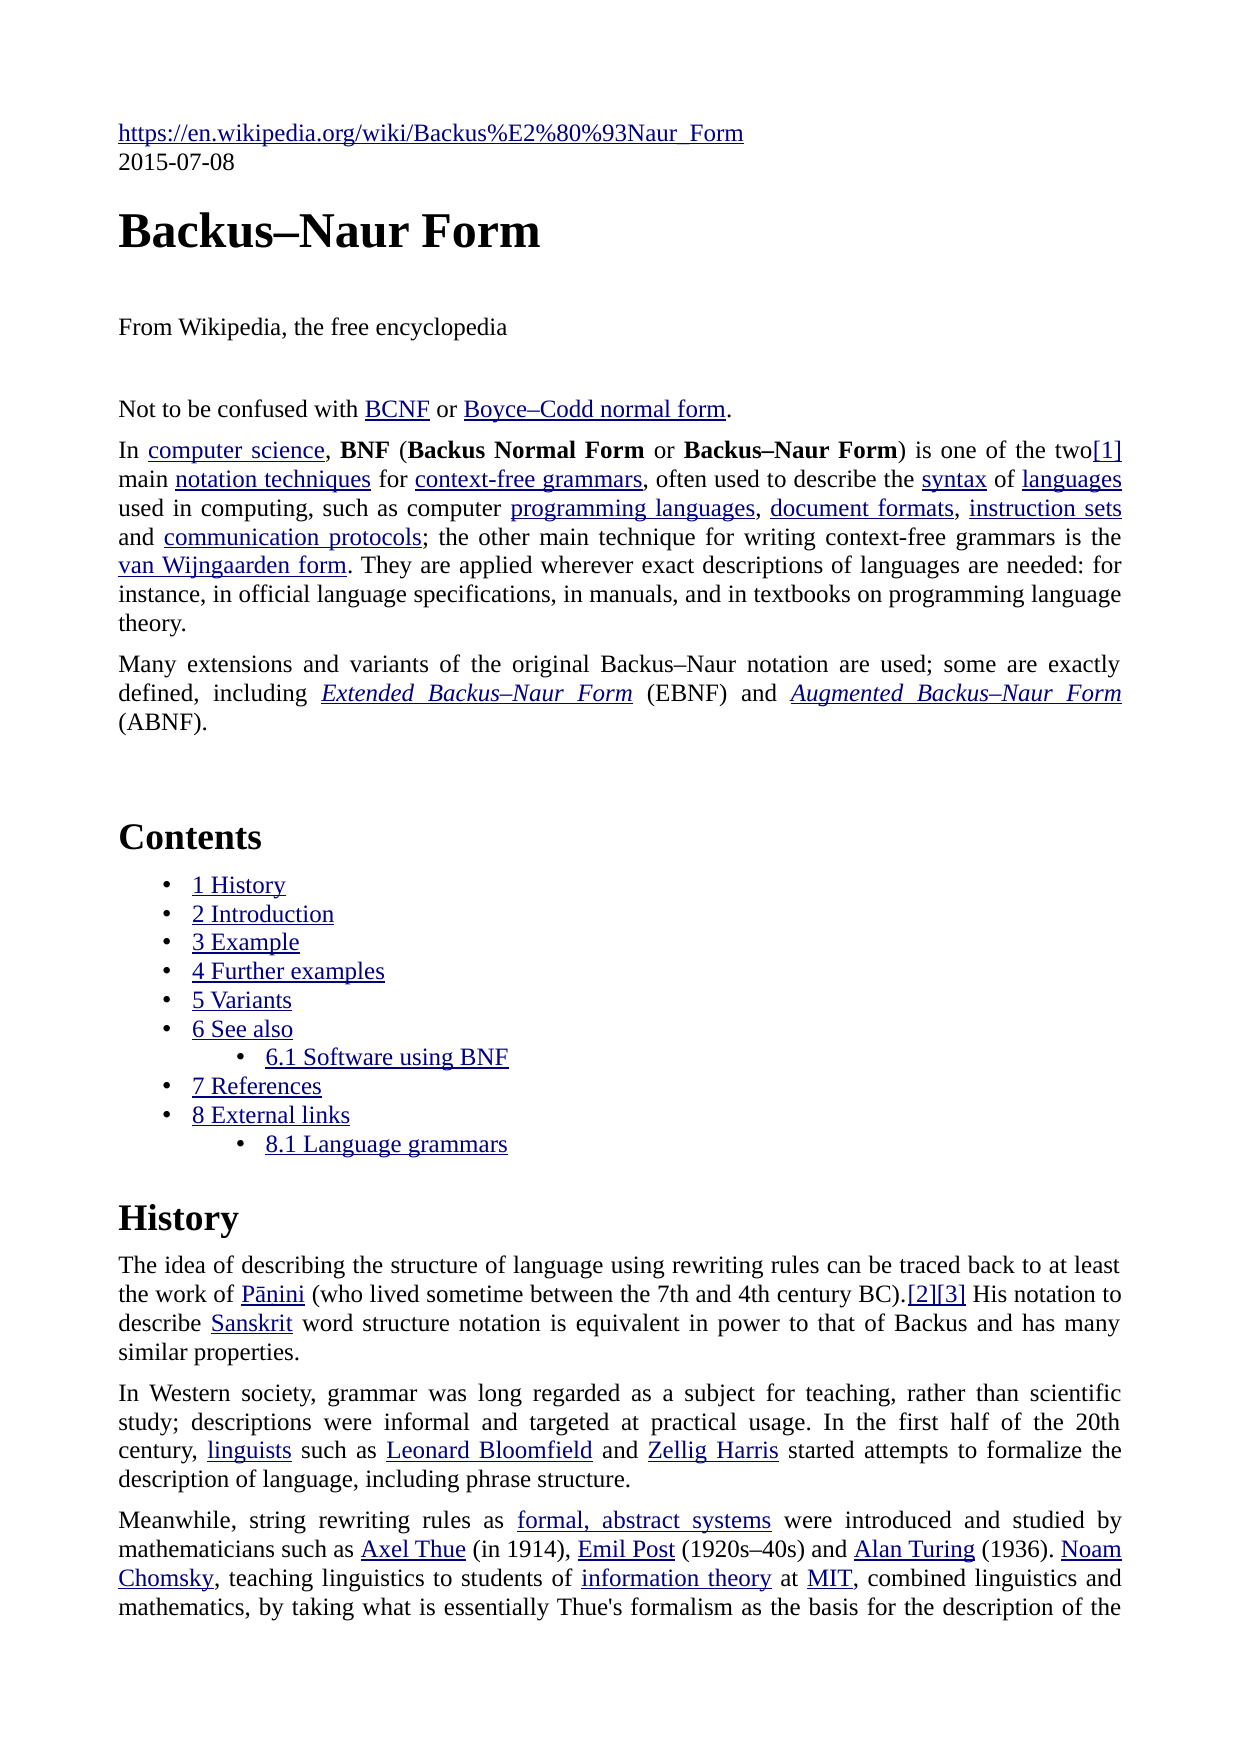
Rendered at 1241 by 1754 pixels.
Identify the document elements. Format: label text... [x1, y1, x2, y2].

subtitle Backus–Naur Form [118, 201, 1122, 258]
list 6 See also [162, 1014, 1122, 1042]
text From Wikipedia, the free encyclopedia [118, 312, 1122, 341]
text In Western society, grammar was long regarded as a subject for teaching, rather than scientific study; descriptions were informal and targeted at practical usage. In the first half of the 20th century, linguists such as Leonard Bloomfield and Zellig Harris started attempts to formalize the description of language, including phrase structure. [118, 1378, 1122, 1493]
text Many extensions and variants of the original Backus–Naur notation are used; some are exactly defined, including Extended Backus–Naur Form (EBNF) and Augmented Backus–Naur Form (ABNF). [118, 649, 1122, 736]
list 6.1 Software using BNF [236, 1042, 1122, 1071]
text The idea of describing the structure of language using rewriting rules can be traced back to at least the work of Pāṇini (who lived sometime between the 7th and 4th century BC).[2][3] His notation to describe Sanskrit word structure notation is equivalent in power to that of Backus and has many similar properties. [118, 1251, 1122, 1366]
list 8 External links [162, 1100, 1122, 1129]
list 8.1 Language grammars [236, 1129, 1122, 1157]
text In computer science, BNF (Backus Normal Form or Backus–Naur Form) is one of the two[1] main notation techniques for context-free grammars, often used to describe the syntax of languages used in computing, such as computer programming languages, document formats, instruction sets and communication protocols; the other main technique for writing context-free grammars is the van Wijngaarden form. They are applied wherever exact descriptions of languages are needed: for instance, in official language specifications, in manuals, and in textbooks on programming language theory. [118, 436, 1122, 637]
text https://en.wikipedia.org/wiki/Backus%E2%80%93Naur_Form [118, 118, 1122, 147]
list 3 Example [162, 927, 1122, 956]
list 4 Further examples [162, 956, 1122, 985]
list 1 History [162, 870, 1122, 899]
text 2015-07-08 [118, 147, 1122, 176]
text Not to be confused with BCNF or Boyce–Codd normal form. [118, 394, 1122, 423]
subtitle Contents [118, 814, 1122, 857]
list 7 References [162, 1071, 1122, 1100]
list 2 Introduction [162, 899, 1122, 927]
list 5 Variants [162, 985, 1122, 1014]
text Meanwhile, string rewriting rules as formal, abstract systems were introduced and studied by mathematicians such as Axel Thue (in 1914), Emil Post (1920s–40s) and Alan Turing (1936). Noam Chomsky, teaching linguistics to students of information theory at MIT, combined linguistics and mathematics, by taking what is essentially Thue's formalism as the basis for the description of the [118, 1506, 1122, 1621]
subtitle History [118, 1195, 1122, 1238]
